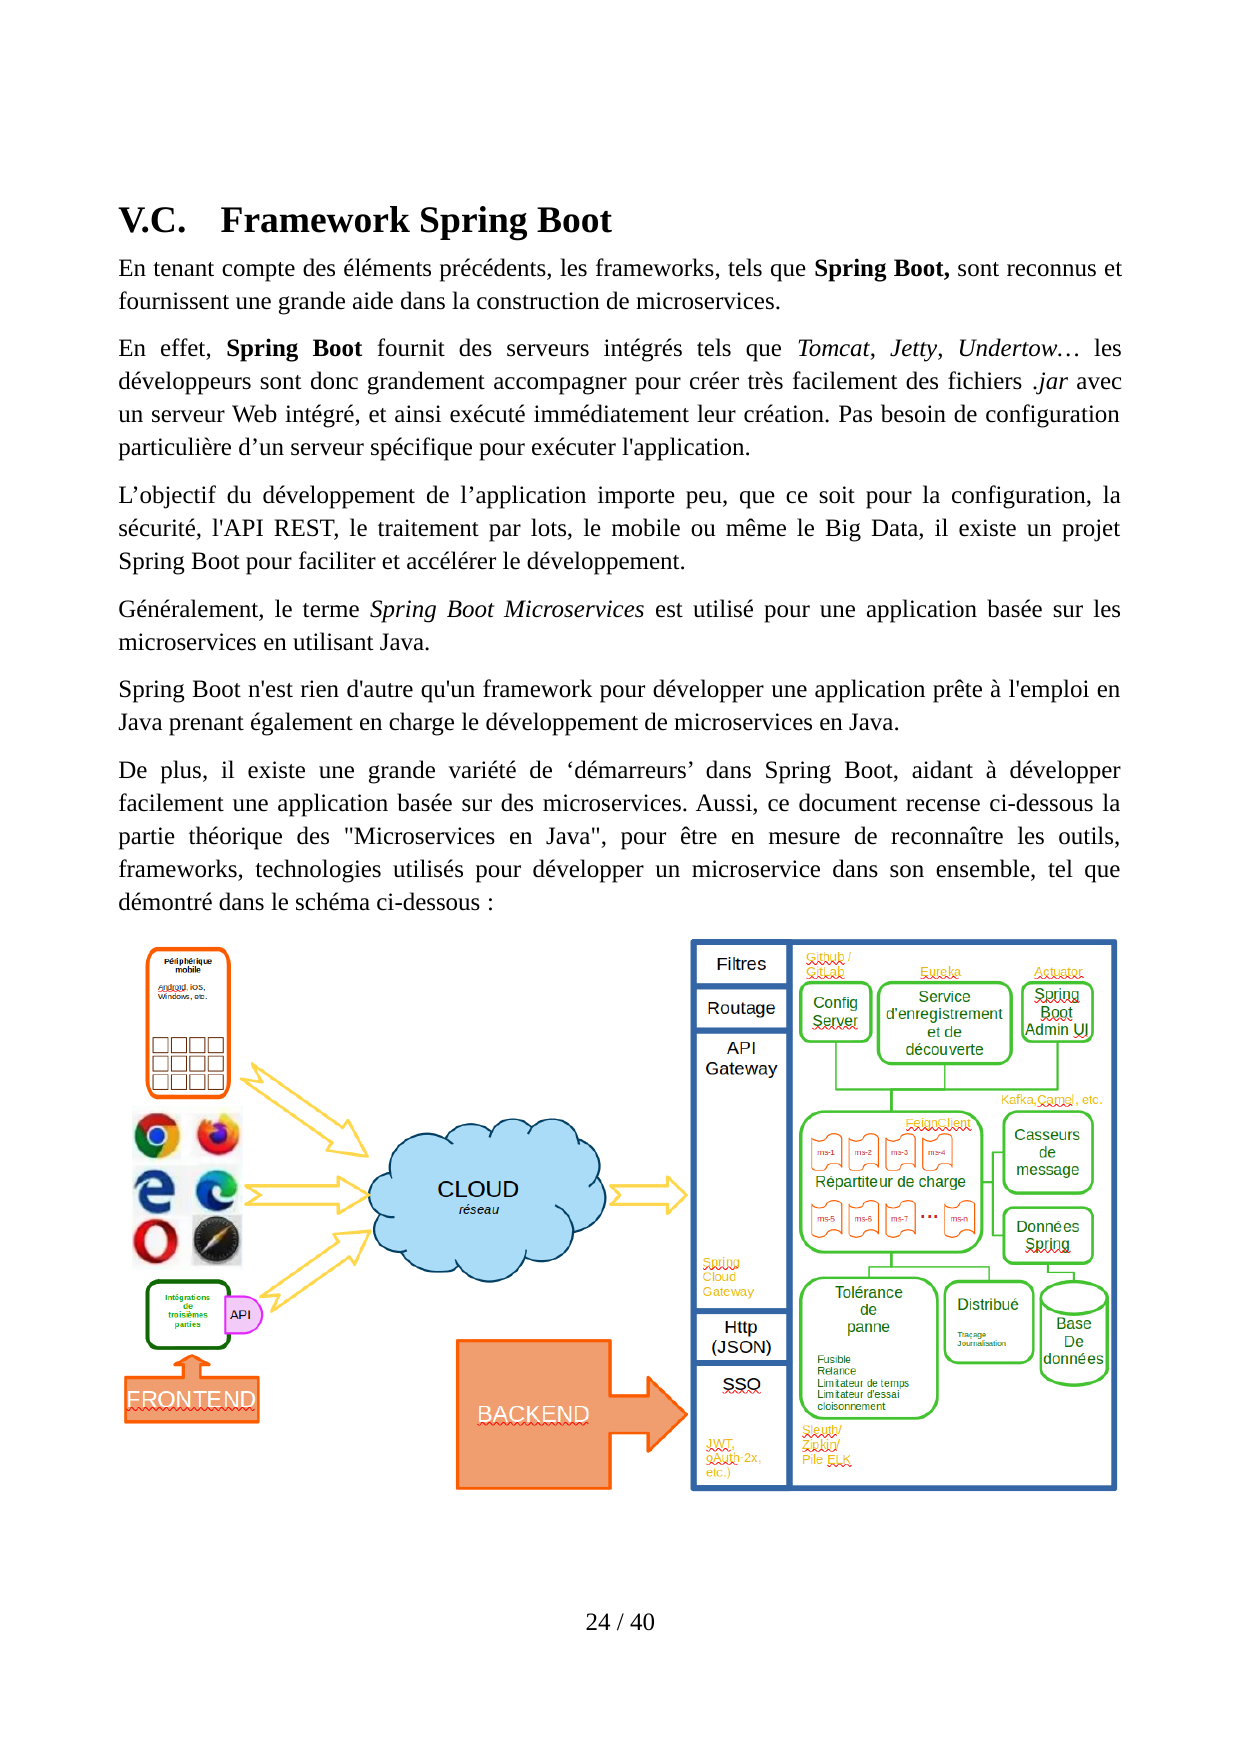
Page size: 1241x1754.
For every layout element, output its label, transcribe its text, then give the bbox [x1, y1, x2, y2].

text L’objectif du développement de l’application importe peu, que ce soit pour la configuration, la sécurité, l'API REST, le traitement par lots, le mobile ou même le Big Data, il existe un projet Spring Boot pour faciliter et accélérer le développement. [118, 480, 1122, 575]
text Généralement, le terme Spring Boot Microservices est utilisé pour une application basée sur les microservices en utilisant Java. [118, 594, 1122, 656]
text Spring Boot n'est rien d'autre qu'un framework pour développer une application prête à l'emploi en Java prenant également en charge le développement de microservices en Java. [118, 674, 1122, 736]
text En tenant compte des éléments précédents, les frameworks, tels que Spring Boot, sont reconnus et fournissent une grande aide dans la construction de microservices. [118, 253, 1122, 314]
subtitle Framework Spring Boot [118, 197, 1122, 240]
picture [118, 934, 1123, 1496]
text De plus, il existe une grande variété de ‘démarreurs’ dans Spring Boot, aidant à développer facilement une application basée sur des microservices. Aussi, ce document recense ci-dessous la partie théorique des "Microservices en Java", pour être en mesure de reconnaître les outils, frameworks, technologies utilisés pour développer un microservice dans son ensemble, tel que démontré dans le schéma ci-dessous : [118, 755, 1122, 916]
text En effet, Spring Boot fournit des serveurs intégrés tels que Tomcat, Jetty, Undertow… les développeurs sont donc grandement accompagner pour créer très facilement des fichiers .jar avec un serveur Web intégré, et ainsi exécuté immédiatement leur création. Pas besoin de configuration particulière d’un serveur spécifique pour exécuter l'application. [118, 333, 1122, 461]
